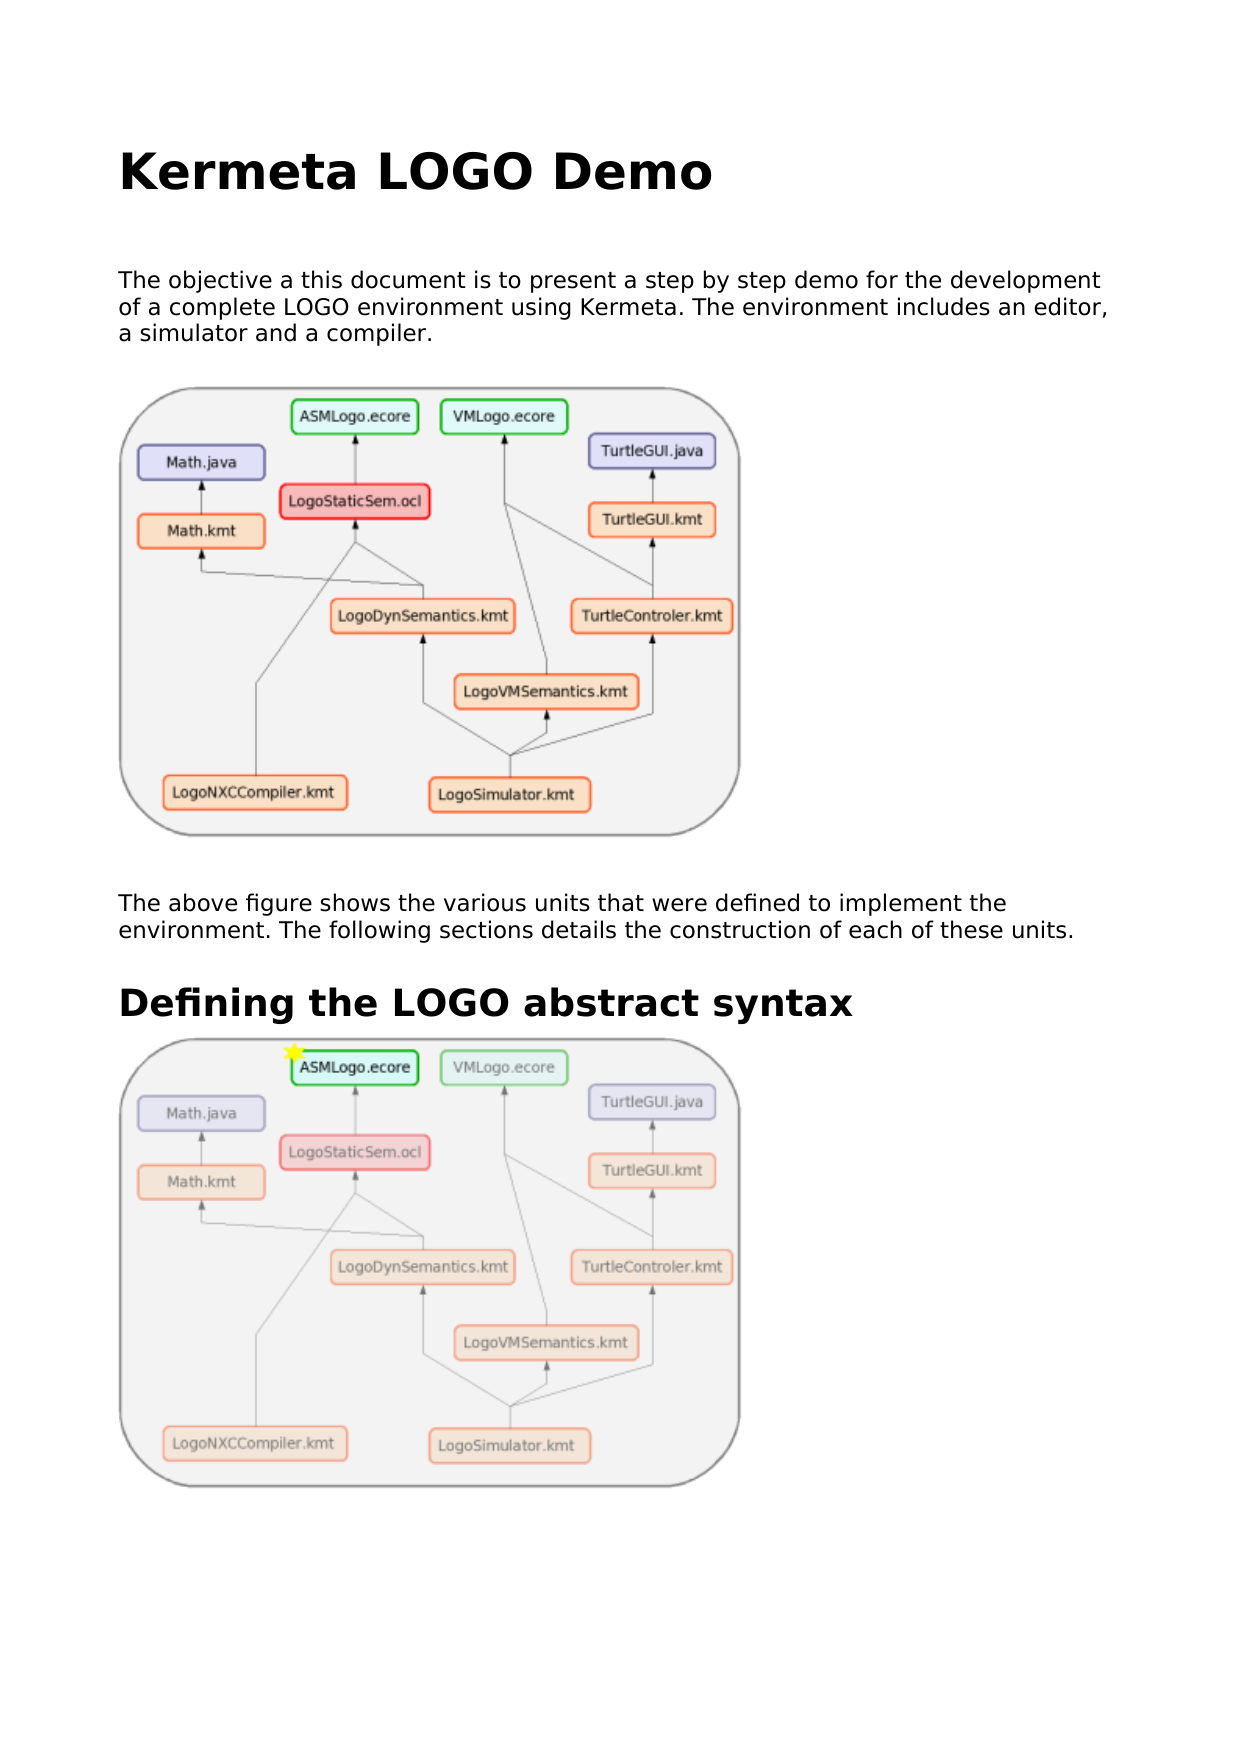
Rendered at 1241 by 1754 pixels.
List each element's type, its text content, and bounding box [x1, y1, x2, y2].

text The objective a this document is to present a step by step demo for the development of a complete LOGO environment using Kermeta. The environment includes an editor, a simulator and a compiler. [118, 214, 1122, 374]
picture [118, 386, 743, 839]
picture [118, 1037, 743, 1490]
text The above figure shows the various units that were defined to implement the environment. The following sections details the construction of each of these units. [118, 890, 1122, 944]
subtitle Defining the LOGO abstract syntax [118, 981, 1122, 1025]
subtitle Kermeta LOGO Demo [118, 143, 1122, 201]
